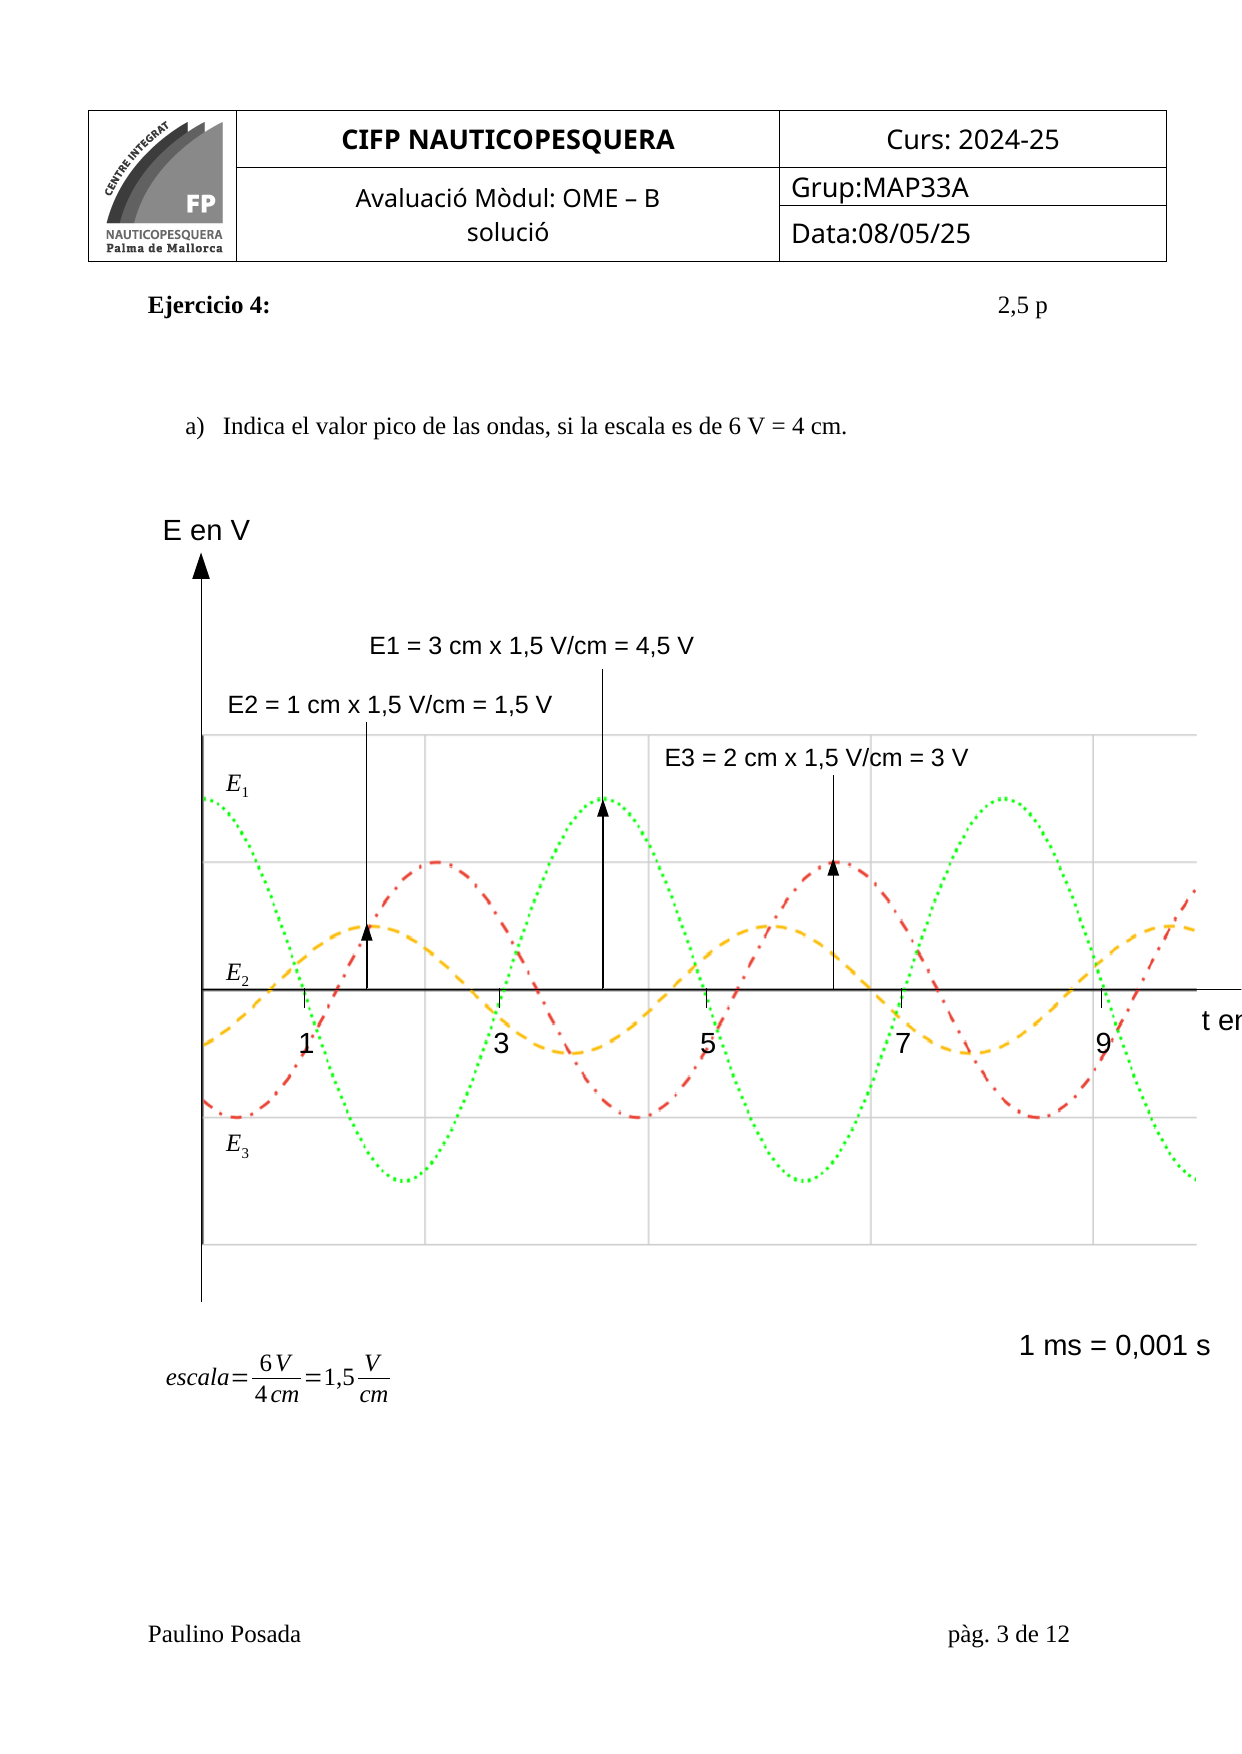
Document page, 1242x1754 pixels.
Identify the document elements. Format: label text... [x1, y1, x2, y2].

picture [367, 729, 602, 989]
picture [202, 729, 366, 989]
picture [100, 111, 229, 260]
picture [603, 729, 1205, 989]
list Indica el valor pico de las ondas, si la escala es de 6 V = 4 cm. [185, 411, 1094, 439]
picture [202, 990, 1205, 1250]
text Ejercicio 4: 2,5 p [148, 290, 1094, 319]
